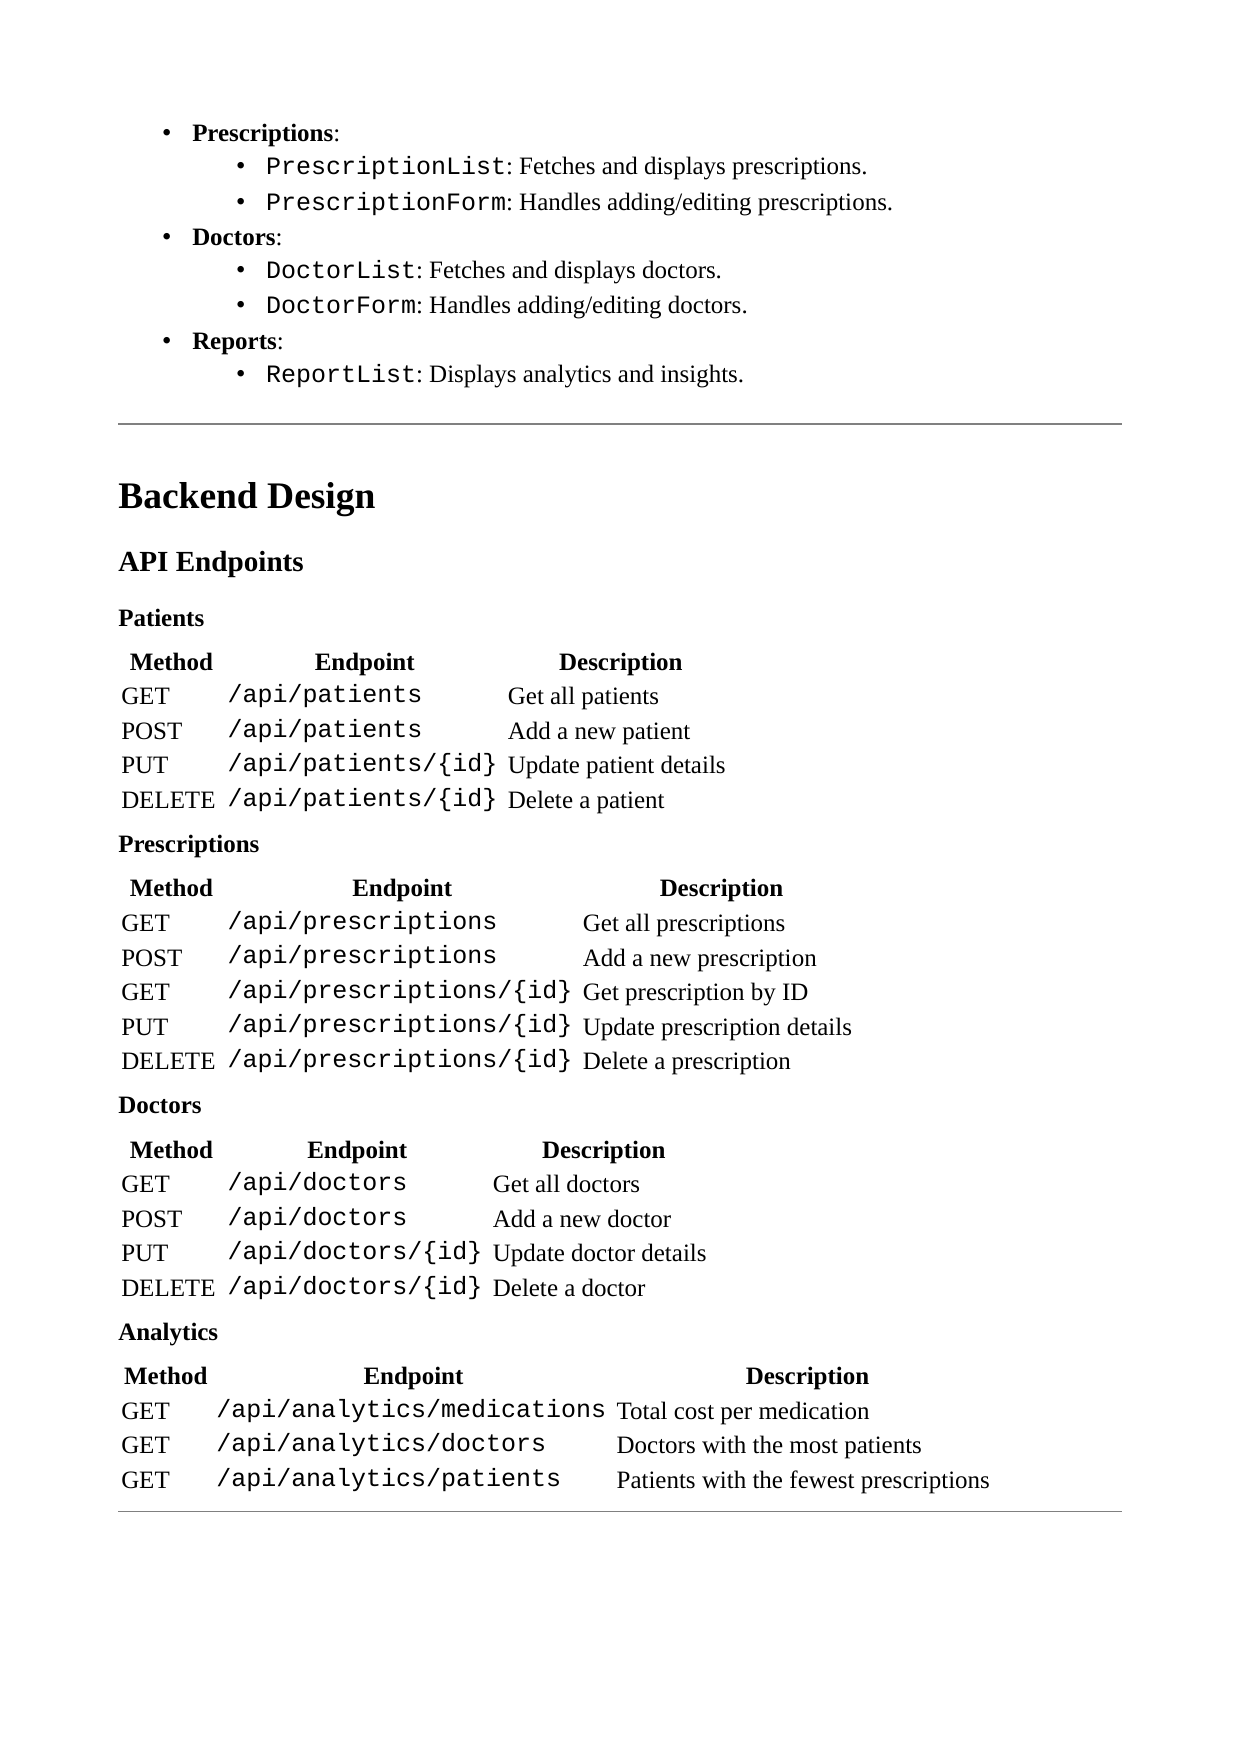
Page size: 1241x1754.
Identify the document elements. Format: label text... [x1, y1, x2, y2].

list DoctorList: Fetches and displays doctors. [236, 255, 1122, 286]
table_cell /api/analytics/patients [213, 1462, 613, 1497]
list DoctorForm: Handles adding/editing doctors. [236, 290, 1122, 321]
table_cell Get all prescriptions [580, 905, 863, 940]
table_cell Add a new patient [505, 713, 737, 748]
table_cell GET [118, 974, 224, 1009]
subtitle Analytics [118, 1317, 1122, 1346]
table_cell GET [118, 679, 224, 713]
subtitle API Endpoints [118, 544, 1122, 578]
table_cell /api/patients [224, 679, 505, 713]
table_cell DELETE [118, 782, 224, 817]
table_cell PUT [118, 748, 224, 782]
table_cell /api/analytics/medications [213, 1393, 613, 1428]
table_header Endpoint [224, 1132, 490, 1166]
table_cell Doctors with the most patients [614, 1428, 1001, 1462]
table_cell Update patient details [505, 748, 737, 782]
table_cell GET [118, 1428, 213, 1462]
table_cell Add a new doctor [490, 1201, 718, 1236]
table_cell /api/patients/{id} [224, 782, 505, 817]
table_cell Delete a doctor [490, 1270, 718, 1305]
table_header Description [505, 644, 737, 678]
table_header Endpoint [213, 1359, 613, 1393]
table_cell Get prescription by ID [580, 974, 863, 1009]
table_cell /api/prescriptions/{id} [224, 1009, 580, 1043]
table_cell Delete a patient [505, 782, 737, 817]
table_header Endpoint [224, 644, 505, 678]
table_cell POST [118, 1201, 224, 1236]
table_cell DELETE [118, 1270, 224, 1305]
table_cell Total cost per medication [614, 1393, 1001, 1428]
table_cell POST [118, 713, 224, 748]
table_header Method [118, 644, 224, 678]
table_header Endpoint [224, 871, 580, 905]
table_cell PUT [118, 1009, 224, 1043]
table_cell GET [118, 1393, 213, 1428]
table_cell /api/doctors/{id} [224, 1270, 490, 1305]
table_cell /api/prescriptions [224, 940, 580, 974]
table_header Method [118, 1132, 224, 1166]
list PrescriptionForm: Handles adding/editing prescriptions. [236, 187, 1122, 217]
table_cell Patients with the fewest prescriptions [614, 1462, 1001, 1497]
table_cell /api/prescriptions/{id} [224, 1044, 580, 1078]
table_cell /api/prescriptions [224, 905, 580, 940]
table_cell /api/prescriptions/{id} [224, 974, 580, 1009]
subtitle Prescriptions [118, 829, 1122, 858]
table_cell GET [118, 1166, 224, 1201]
table_cell Update prescription details [580, 1009, 863, 1043]
subtitle Patients [118, 603, 1122, 631]
table_cell /api/doctors [224, 1166, 490, 1201]
table_cell Get all doctors [490, 1166, 718, 1201]
list PrescriptionList: Fetches and displays prescriptions. [236, 151, 1122, 182]
table_header Description [580, 871, 863, 905]
list ReportList: Displays analytics and insights. [236, 359, 1122, 390]
table_cell Update doctor details [490, 1236, 718, 1270]
table_cell Get all patients [505, 679, 737, 713]
table_cell GET [118, 905, 224, 940]
table_cell Delete a prescription [580, 1044, 863, 1078]
table_cell /api/doctors/{id} [224, 1236, 490, 1270]
subtitle Backend Design [118, 474, 1122, 517]
table_header Method [118, 871, 224, 905]
table_cell DELETE [118, 1044, 224, 1078]
table_cell PUT [118, 1236, 224, 1270]
table_header Description [614, 1359, 1001, 1393]
table_cell GET [118, 1462, 213, 1497]
table_cell /api/patients [224, 713, 505, 748]
table_header Method [118, 1359, 213, 1393]
list Prescriptions: [162, 118, 1122, 147]
table_header Description [490, 1132, 718, 1166]
list Reports: [162, 326, 1122, 354]
list Doctors: [162, 222, 1122, 251]
table_cell Add a new prescription [580, 940, 863, 974]
table_cell /api/doctors [224, 1201, 490, 1236]
subtitle Doctors [118, 1091, 1122, 1119]
table_cell /api/analytics/doctors [213, 1428, 613, 1462]
table_cell POST [118, 940, 224, 974]
table_cell /api/patients/{id} [224, 748, 505, 782]
